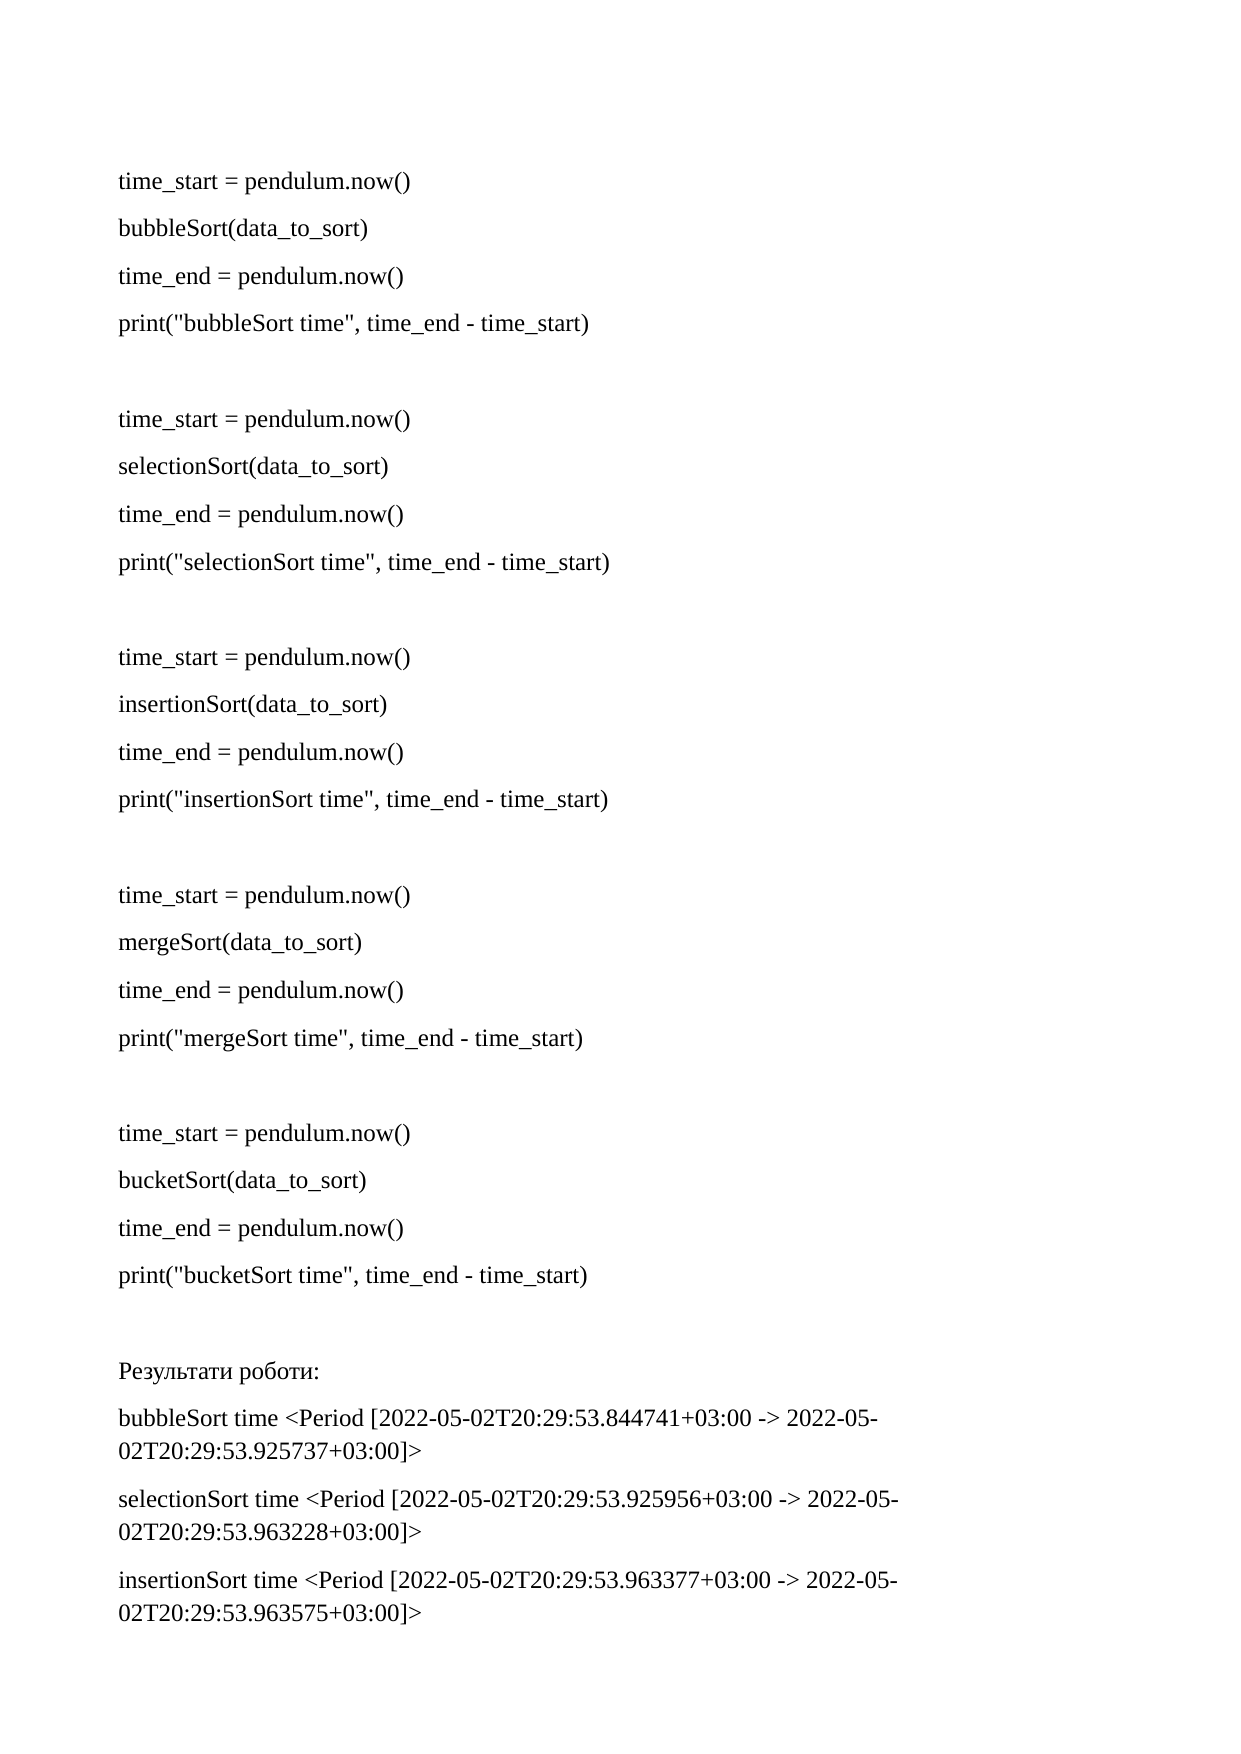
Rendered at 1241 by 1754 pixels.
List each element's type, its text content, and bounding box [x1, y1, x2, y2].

text print("bubbleSort time", time_end - time_start) [118, 308, 1122, 337]
text print("bucketSort time", time_end - time_start) [118, 1261, 1122, 1289]
text print("mergeSort time", time_end - time_start) [118, 1023, 1122, 1051]
text Результати роботи: [118, 1356, 1122, 1384]
text bucketSort(data_to_sort) [118, 1165, 1122, 1194]
text time_end = pendulum.now() [118, 261, 1122, 290]
text bubbleSort time <Period [2022-05-02T20:29:53.844741+03:00 -> 2022-05-02T20:29:53.925737+03:00]> [118, 1403, 1122, 1465]
text time_start = pendulum.now() [118, 1118, 1122, 1147]
text time_end = pendulum.now() [118, 499, 1122, 528]
text print("selectionSort time", time_end - time_start) [118, 547, 1122, 575]
text time_end = pendulum.now() [118, 737, 1122, 766]
text insertionSort time <Period [2022-05-02T20:29:53.963377+03:00 -> 2022-05-02T20:29:53.963575+03:00]> [118, 1565, 1122, 1626]
text print("insertionSort time", time_end - time_start) [118, 784, 1122, 813]
text mergeSort(data_to_sort) [118, 927, 1122, 956]
text insertionSort(data_to_sort) [118, 689, 1122, 718]
text time_start = pendulum.now() [118, 166, 1122, 194]
text bubbleSort(data_to_sort) [118, 213, 1122, 242]
text selectionSort time <Period [2022-05-02T20:29:53.925956+03:00 -> 2022-05-02T20:29:53.963228+03:00]> [118, 1484, 1122, 1546]
text selectionSort(data_to_sort) [118, 451, 1122, 480]
text time_end = pendulum.now() [118, 1213, 1122, 1242]
text time_start = pendulum.now() [118, 404, 1122, 432]
text time_start = pendulum.now() [118, 642, 1122, 671]
text time_start = pendulum.now() [118, 880, 1122, 908]
text time_end = pendulum.now() [118, 975, 1122, 1004]
